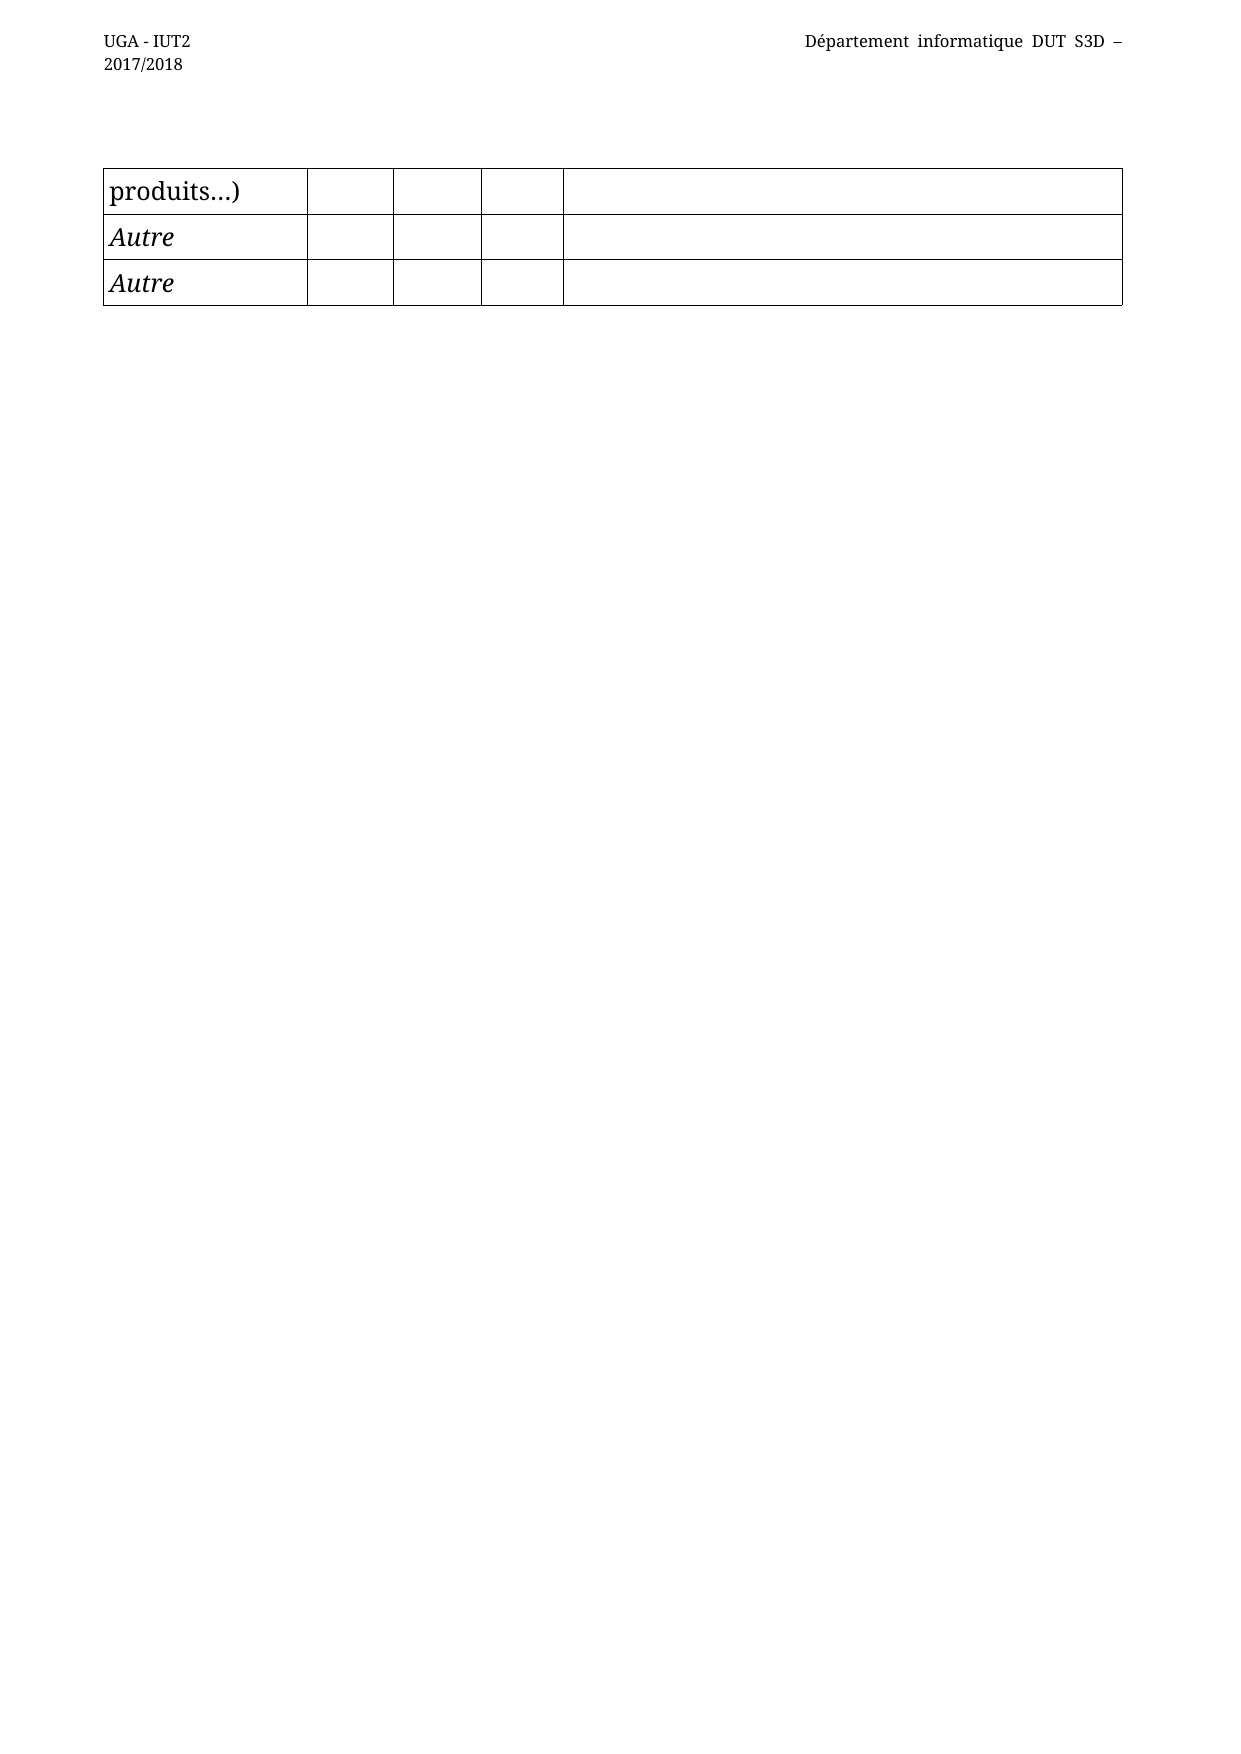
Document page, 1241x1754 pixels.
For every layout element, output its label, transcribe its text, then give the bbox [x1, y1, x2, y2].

table_cell [394, 169, 481, 214]
table_cell [308, 215, 393, 259]
table_cell Autre [104, 260, 307, 305]
table_cell [482, 215, 563, 259]
table_cell [394, 260, 481, 305]
table_cell [482, 260, 563, 305]
table_cell [308, 260, 393, 305]
table_cell [564, 260, 1122, 305]
table_cell produits…) [104, 169, 307, 214]
table_cell Autre [104, 215, 307, 259]
table_cell [482, 169, 563, 214]
table_cell [394, 215, 481, 259]
table_cell [564, 169, 1122, 214]
table_cell [564, 215, 1122, 259]
table_cell [308, 169, 393, 214]
